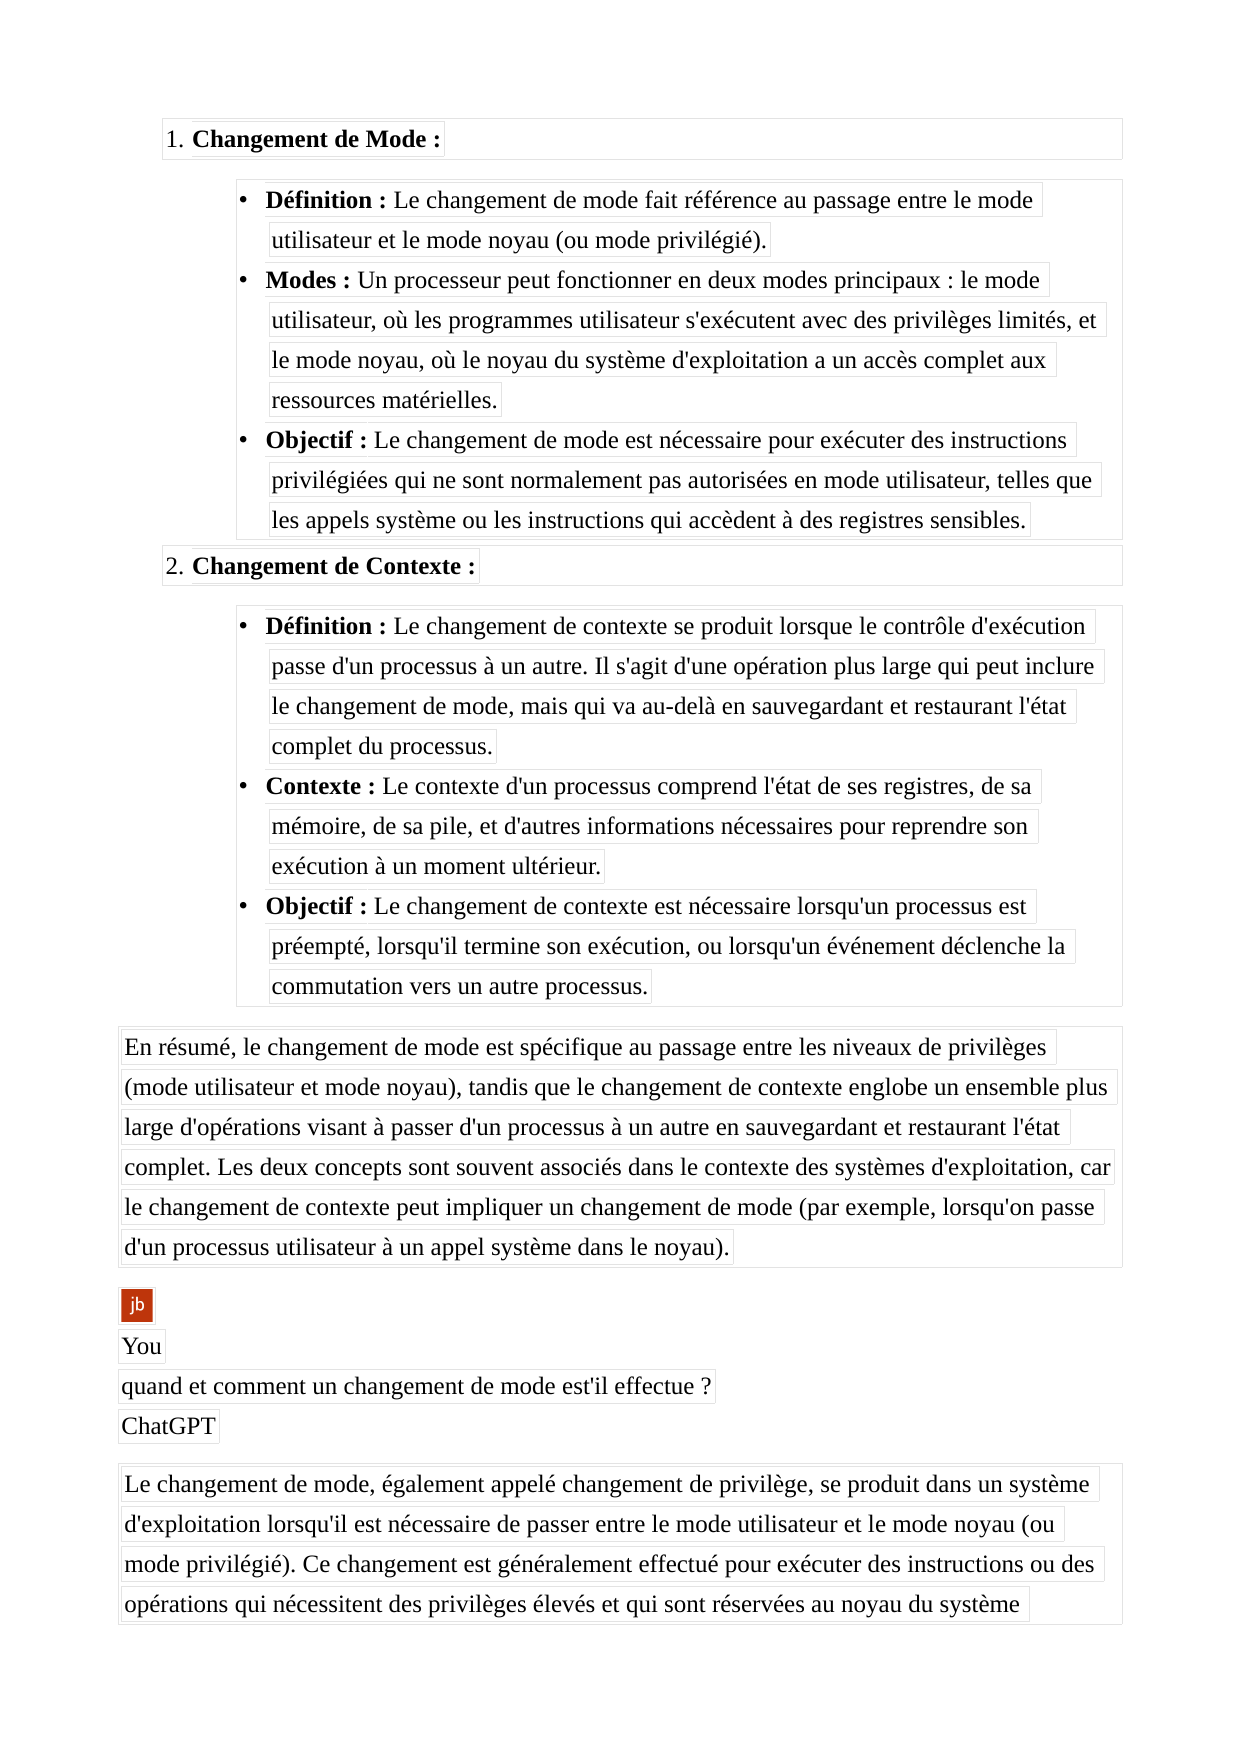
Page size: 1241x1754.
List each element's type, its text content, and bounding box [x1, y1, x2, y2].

list Changement de Mode : [163, 119, 1122, 159]
list Changement de Contexte : [163, 546, 1122, 585]
list Modes : Un processeur peut fonctionner en deux modes principaux : le mode utilisateur, où les programmes utilisateur s'exécutent avec des privilèges limités, et le mode noyau, où le noyau du système d'exploitation a un accès complet aux ressources matérielles. [237, 259, 1122, 417]
list Définition : Le changement de contexte se produit lorsque le contrôle d'exécution passe d'un processus à un autre. Il s'agit d'une opération plus large qui peut inclure le changement de mode, mais qui va au-delà en sauvegardant et restaurant l'état complet du processus. [237, 606, 1122, 763]
text [166, 1328, 1122, 1363]
picture [121, 1289, 153, 1322]
text You [119, 1330, 165, 1363]
text ChatGPT [119, 1410, 219, 1443]
text Le changement de mode, également appelé changement de privilège, se produit dans un système d'exploitation lorsqu'il est nécessaire de passer entre le mode utilisateur et le mode noyau (ou mode privilégié). Ce changement est généralement effectué pour exécuter des instructions ou des opérations qui nécessitent des privilèges élevés et qui sont réservées au noyau du système [119, 1464, 1122, 1624]
text [220, 1408, 1122, 1443]
text En résumé, le changement de mode est spécifique au passage entre les niveaux de privilèges (mode utilisateur et mode noyau), tandis que le changement de contexte englobe un ensemble plus large d'opérations visant à passer d'un processus à un autre en sauvegardant et restaurant l'état complet. Les deux concepts sont souvent associés dans le contexte des systèmes d'exploitation, car le changement de contexte peut impliquer un changement de mode (par exemple, lorsqu'on passe d'un processus utilisateur à un appel système dans le noyau). [119, 1027, 1122, 1267]
list Définition : Le changement de mode fait référence au passage entre le mode utilisateur et le mode noyau (ou mode privilégié). [237, 180, 1122, 257]
text [716, 1368, 1122, 1403]
list Objectif : Le changement de mode est nécessaire pour exécuter des instructions privilégiées qui ne sont normalement pas autorisées en mode utilisateur, telles que les appels système ou les instructions qui accèdent à des registres sensibles. [237, 419, 1122, 539]
list Contexte : Le contexte d'un processus comprend l'état de ses registres, de sa mémoire, de sa pile, et d'autres informations nécessaires pour reprendre son exécution à un moment ultérieur. [237, 765, 1122, 883]
list Objectif : Le changement de contexte est nécessaire lorsqu'un processus est préempté, lorsqu'il termine son exécution, ou lorsqu'un événement déclenche la commutation vers un autre processus. [237, 885, 1122, 1006]
text quand et comment un changement de mode est'il effectue ? [119, 1370, 715, 1403]
